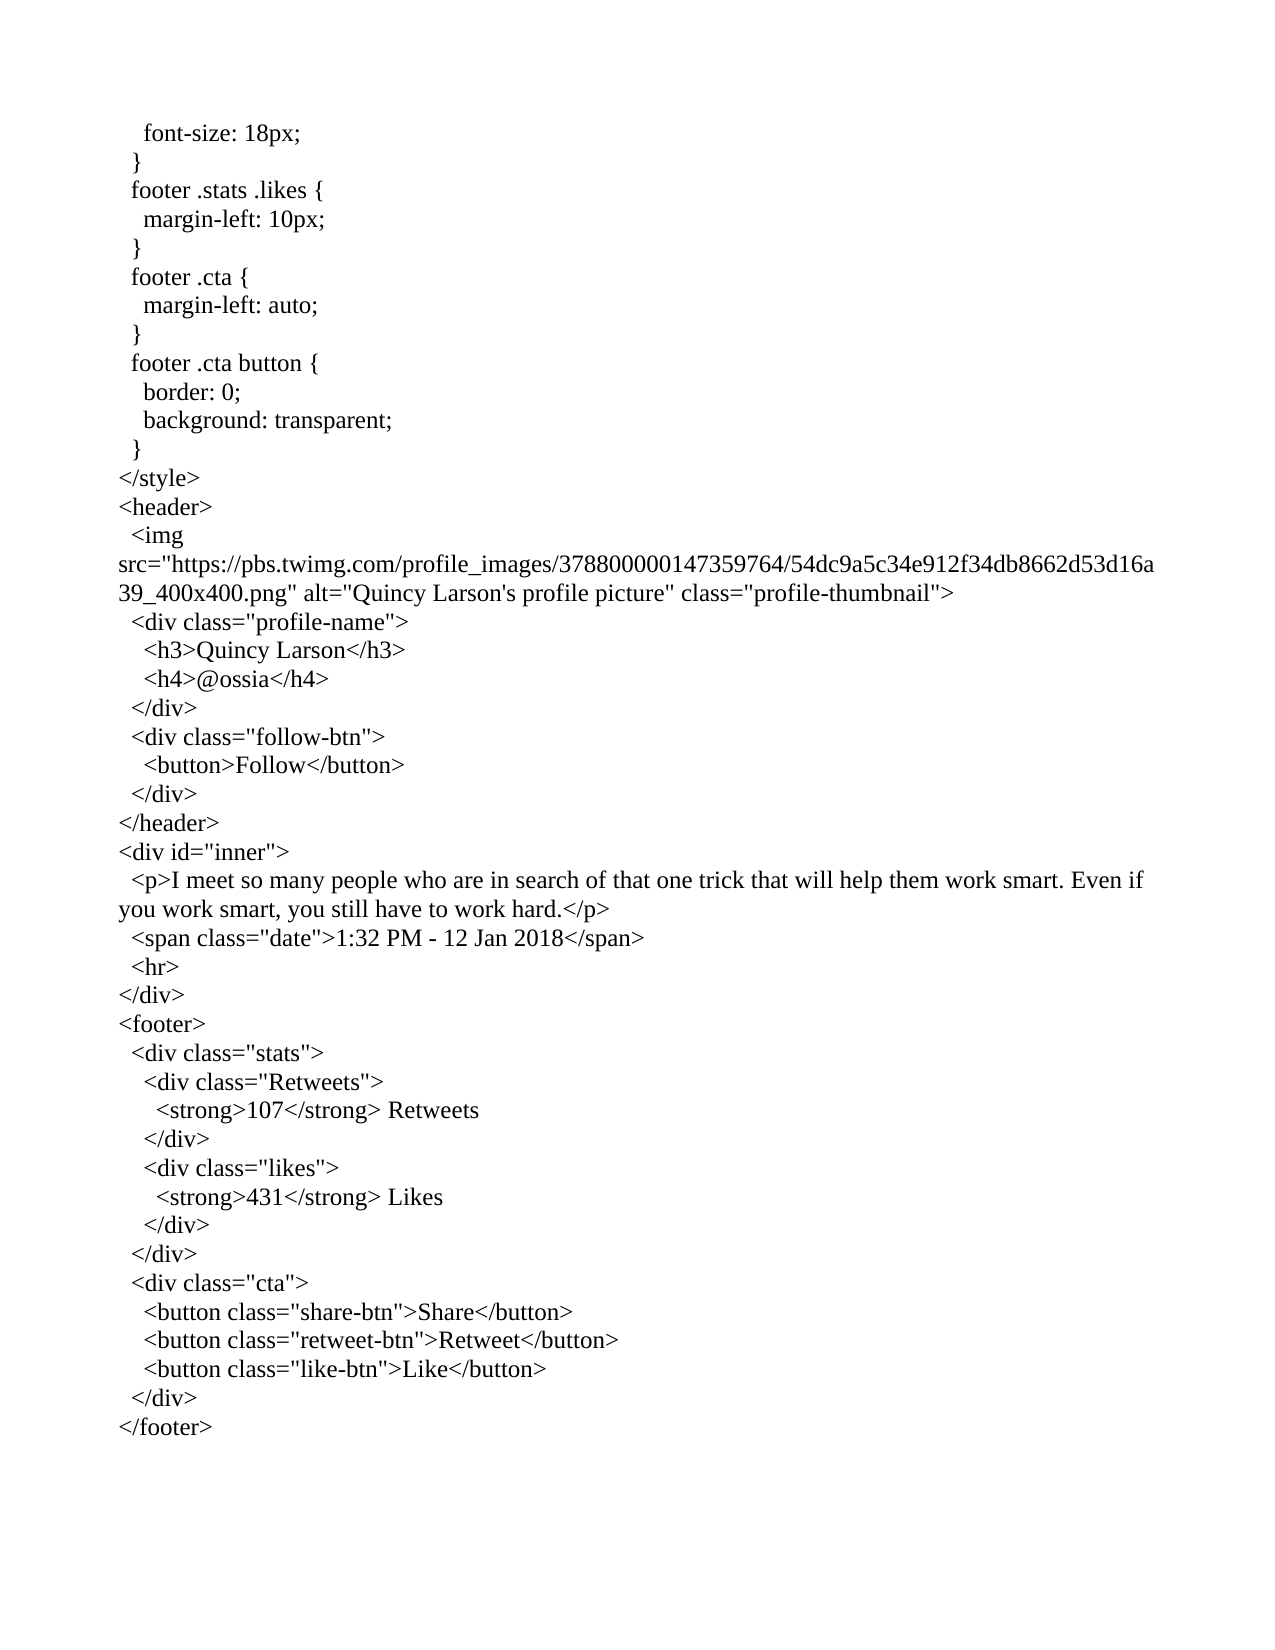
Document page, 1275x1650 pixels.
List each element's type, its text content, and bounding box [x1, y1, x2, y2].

text </div> [118, 693, 1157, 722]
text </footer> [118, 1412, 1157, 1441]
text margin-left: 10px; [118, 204, 1157, 233]
text <header> [118, 492, 1157, 521]
text <button>Follow</button> [118, 751, 1157, 779]
text </div> [118, 779, 1157, 808]
text font-size: 18px; [118, 118, 1157, 147]
text border: 0; [118, 377, 1157, 406]
text footer .stats .likes { [118, 176, 1157, 204]
text <div class="profile-name"> [118, 607, 1157, 636]
text </div> [118, 1124, 1157, 1153]
text </header> [118, 808, 1157, 837]
text <div class="cta"> [118, 1268, 1157, 1297]
text </div> [118, 981, 1157, 1009]
text footer .cta { [118, 262, 1157, 291]
text <div id="inner"> [118, 837, 1157, 866]
text } [118, 233, 1157, 262]
text <hr> [118, 952, 1157, 981]
text <strong>431</strong> Likes [118, 1182, 1157, 1211]
text <p>I meet so many people who are in search of that one trick that will help them work smart. Even if you work smart, you still have to work hard.</p> [118, 866, 1157, 923]
text <div class="stats"> [118, 1038, 1157, 1067]
text <footer> [118, 1009, 1157, 1038]
text </div> [118, 1383, 1157, 1412]
text } [118, 147, 1157, 176]
text <h3>Quincy Larson</h3> [118, 636, 1157, 664]
text </div> [118, 1211, 1157, 1239]
text footer .cta button { [118, 348, 1157, 377]
text <div class="Retweets"> [118, 1067, 1157, 1096]
text <span class="date">1:32 PM - 12 Jan 2018</span> [118, 923, 1157, 952]
text <button class="share-btn">Share</button> [118, 1297, 1157, 1326]
text <h4>@ossia</h4> [118, 664, 1157, 693]
text <button class="like-btn">Like</button> [118, 1354, 1157, 1383]
text <div class="likes"> [118, 1153, 1157, 1182]
text } [118, 319, 1157, 348]
text margin-left: auto; [118, 291, 1157, 319]
text </div> [118, 1239, 1157, 1268]
text <button class="retweet-btn">Retweet</button> [118, 1326, 1157, 1354]
text background: transparent; [118, 406, 1157, 434]
text <strong>107</strong> Retweets [118, 1096, 1157, 1124]
text <div class="follow-btn"> [118, 722, 1157, 751]
text } [118, 434, 1157, 463]
text </style> [118, 463, 1157, 492]
text <img src="https://pbs.twimg.com/profile_images/378800000147359764/54dc9a5c34e912f34db8662d53d16a39_400x400.png" alt="Quincy Larson's profile picture" class="profile-thumbnail"> [118, 521, 1157, 607]
